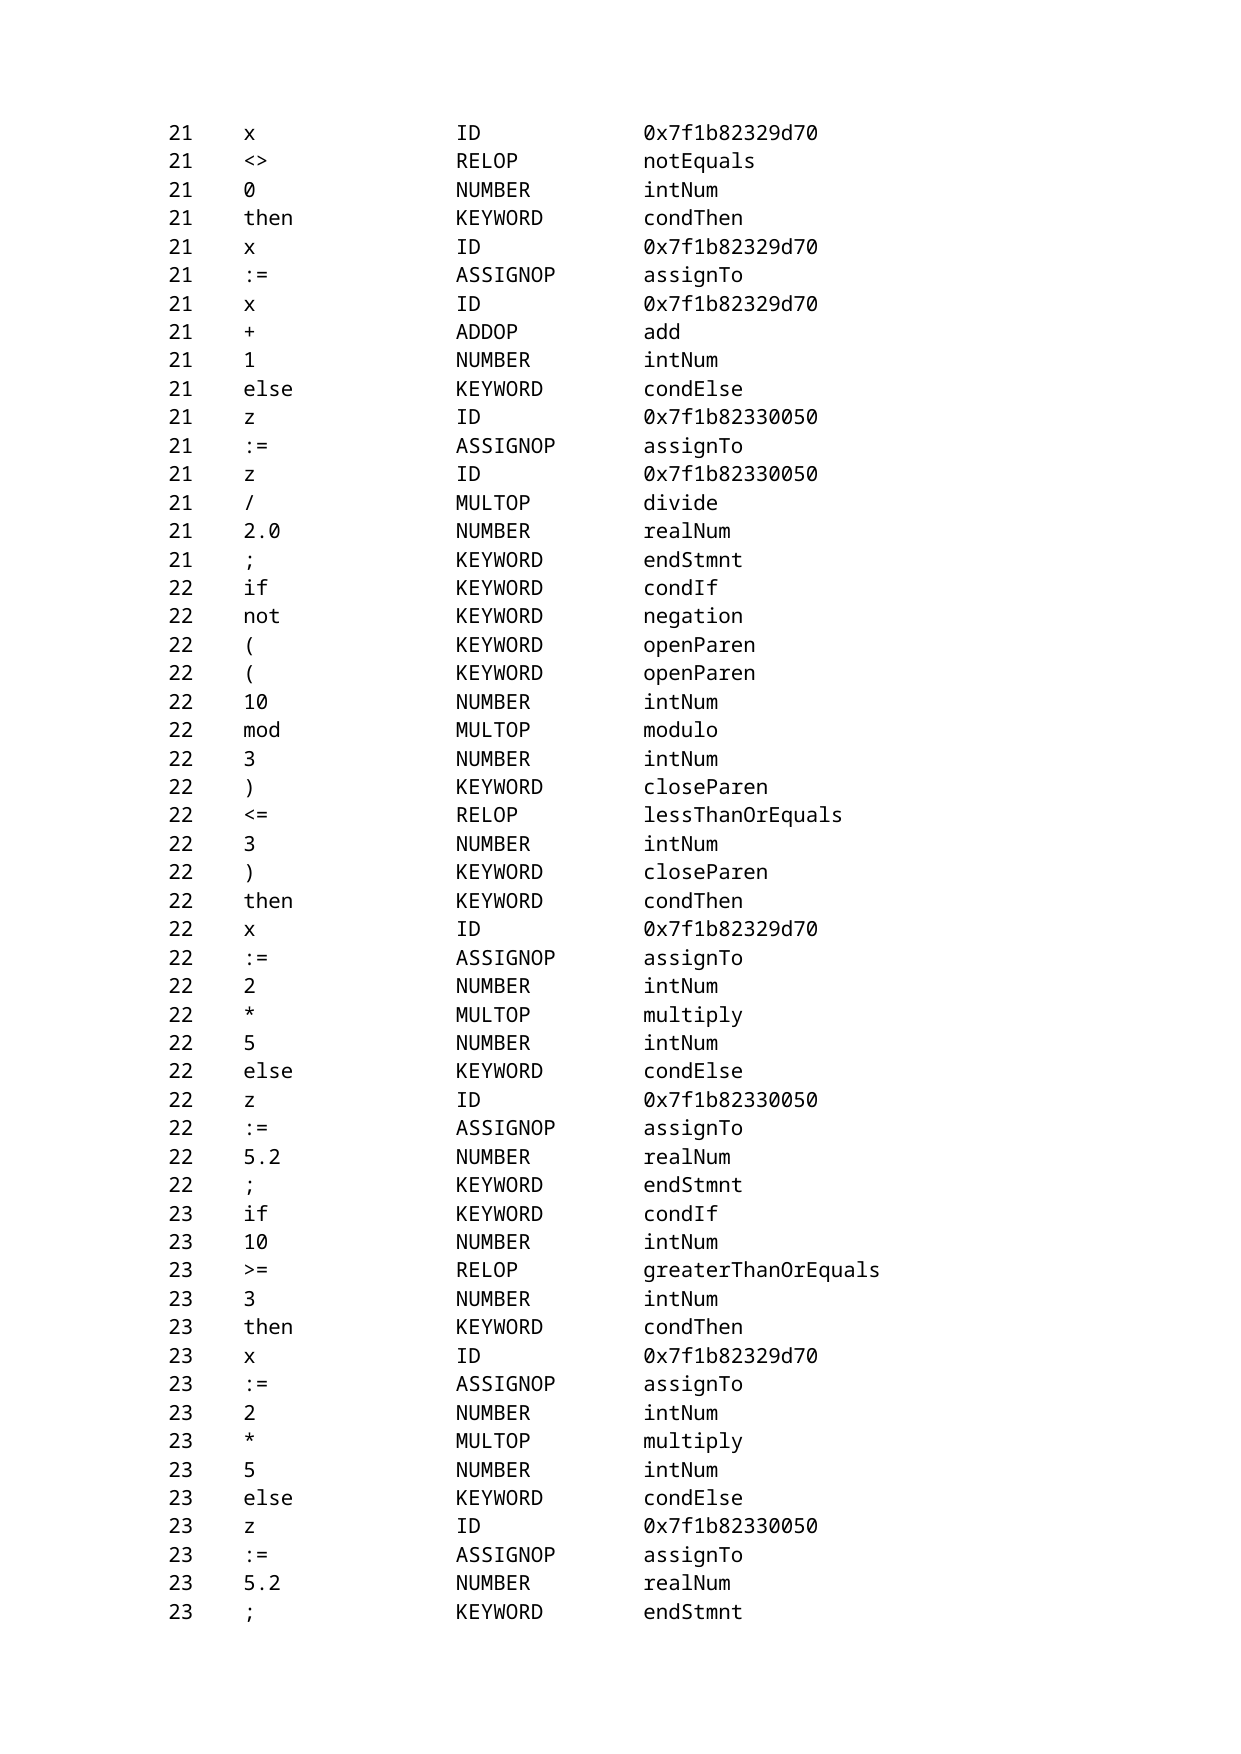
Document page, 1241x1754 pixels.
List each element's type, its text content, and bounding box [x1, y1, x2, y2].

text 22 ( KEYWORD openParen [118, 630, 1122, 658]
text 23 then KEYWORD condThen [118, 1312, 1122, 1341]
text 22 if KEYWORD condIf [118, 573, 1122, 602]
text 22 z ID 0x7f1b82330050 [118, 1085, 1122, 1113]
text 22 10 NUMBER intNum [118, 687, 1122, 715]
text 23 >= RELOP greaterThanOrEquals [118, 1256, 1122, 1284]
text 21 else KEYWORD condElse [118, 374, 1122, 402]
text 22 5.2 NUMBER realNum [118, 1142, 1122, 1170]
text 22 ) KEYWORD closeParen [118, 772, 1122, 801]
text 23 := ASSIGNOP assignTo [118, 1540, 1122, 1568]
text 21 z ID 0x7f1b82330050 [118, 402, 1122, 431]
text 22 := ASSIGNOP assignTo [118, 943, 1122, 971]
text 22 * MULTOP multiply [118, 1000, 1122, 1028]
text 23 else KEYWORD condElse [118, 1483, 1122, 1512]
text 23 z ID 0x7f1b82330050 [118, 1512, 1122, 1540]
text 22 x ID 0x7f1b82329d70 [118, 914, 1122, 943]
text 22 ; KEYWORD endStmnt [118, 1170, 1122, 1199]
text 23 ; KEYWORD endStmnt [118, 1597, 1122, 1625]
text 23 := ASSIGNOP assignTo [118, 1369, 1122, 1398]
text 23 if KEYWORD condIf [118, 1199, 1122, 1227]
text 21 0 NUMBER intNum [118, 175, 1122, 203]
text 22 then KEYWORD condThen [118, 886, 1122, 914]
text 21 z ID 0x7f1b82330050 [118, 459, 1122, 488]
text 21 1 NUMBER intNum [118, 346, 1122, 374]
text 21 2.0 NUMBER realNum [118, 516, 1122, 545]
text 21 := ASSIGNOP assignTo [118, 260, 1122, 289]
text 22 <= RELOP lessThanOrEquals [118, 801, 1122, 829]
text 23 * MULTOP multiply [118, 1426, 1122, 1455]
text 23 5.2 NUMBER realNum [118, 1568, 1122, 1597]
text 22 5 NUMBER intNum [118, 1028, 1122, 1057]
text 23 2 NUMBER intNum [118, 1398, 1122, 1426]
text 21 / MULTOP divide [118, 488, 1122, 516]
text 21 x ID 0x7f1b82329d70 [118, 232, 1122, 260]
text 22 else KEYWORD condElse [118, 1057, 1122, 1085]
text 21 + ADDOP add [118, 317, 1122, 346]
text 21 ; KEYWORD endStmnt [118, 545, 1122, 573]
text 22 ) KEYWORD closeParen [118, 857, 1122, 886]
text 22 3 NUMBER intNum [118, 829, 1122, 857]
text 23 5 NUMBER intNum [118, 1455, 1122, 1483]
text 21 x ID 0x7f1b82329d70 [118, 118, 1122, 147]
text 22 not KEYWORD negation [118, 602, 1122, 630]
text 23 10 NUMBER intNum [118, 1227, 1122, 1256]
text 22 ( KEYWORD openParen [118, 658, 1122, 687]
text 22 2 NUMBER intNum [118, 971, 1122, 1000]
text 22 3 NUMBER intNum [118, 744, 1122, 772]
text 21 then KEYWORD condThen [118, 203, 1122, 232]
text 23 x ID 0x7f1b82329d70 [118, 1341, 1122, 1369]
text 21 x ID 0x7f1b82329d70 [118, 289, 1122, 317]
text 21 := ASSIGNOP assignTo [118, 431, 1122, 459]
text 23 3 NUMBER intNum [118, 1284, 1122, 1312]
text 22 := ASSIGNOP assignTo [118, 1113, 1122, 1142]
text 22 mod MULTOP modulo [118, 715, 1122, 744]
text 21 <> RELOP notEquals [118, 147, 1122, 175]
